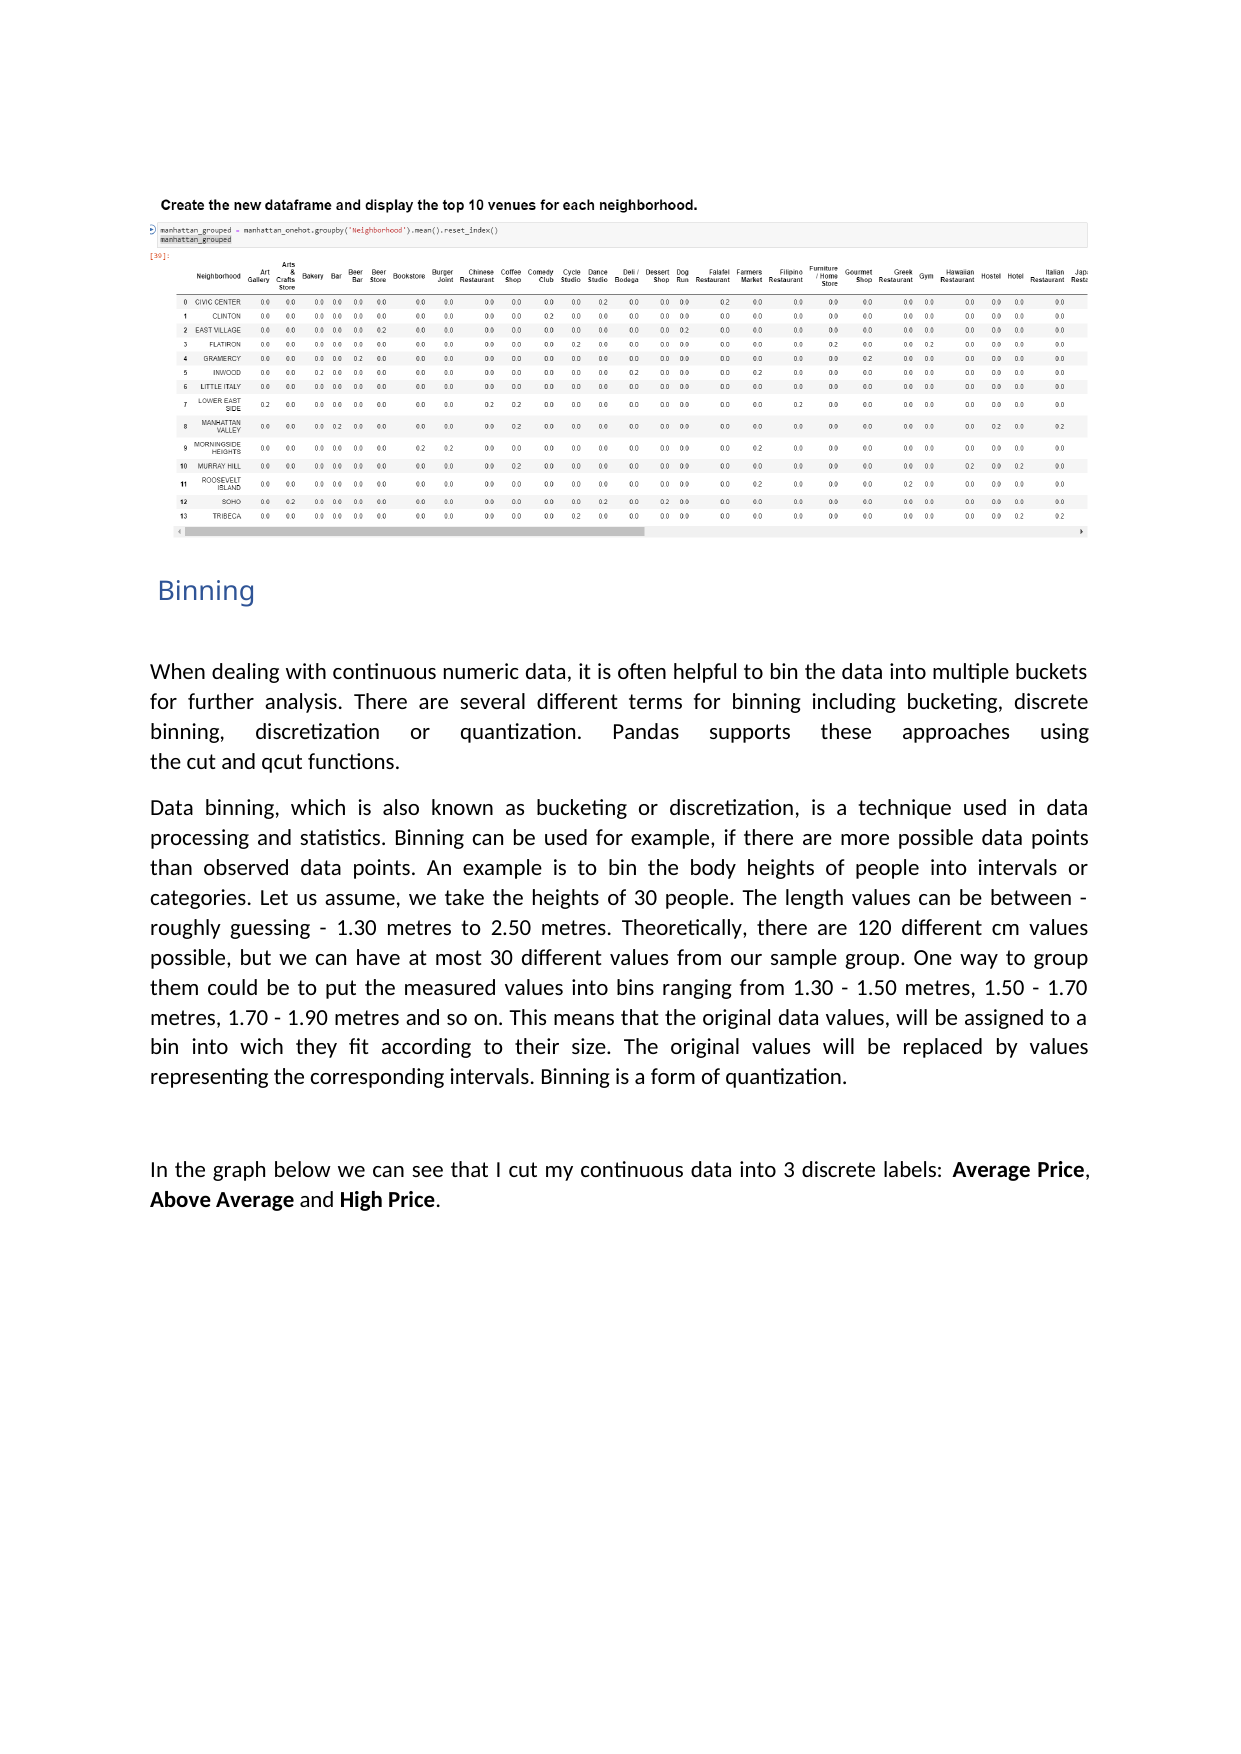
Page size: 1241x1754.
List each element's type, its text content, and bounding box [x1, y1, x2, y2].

text Data binning, which is also known as bucketing or discretization, is a technique used in data processing and statistics. Binning can be used for example, if there are more possible data points than observed data points. An example is to bin the body heights of people into intervals or categories. Let us assume, we take the heights of 30 people. The length values can be between - roughly guessing - 1.30 metres to 2.50 metres. Theoretically, there are 120 different cm values possible, but we can have at most 30 different values from our sample group. One way to group them could be to put the measured values into bins ranging from 1.30 - 1.50 metres, 1.50 - 1.70 metres, 1.70 - 1.90 metres and so on. This means that the original data values, will be assigned to a bin into wich they fit according to their size. The original values will be replaced by values representing the corresponding intervals. Binning is a form of quantization. [150, 793, 1090, 1090]
text When dealing with continuous numeric data, it is often helpful to bin the data into multiple buckets for further analysis. There are several different terms for binning including bucketing, discrete binning, discretization or quantization. Pandas supports these approaches using the cut and qcut functions. [150, 657, 1090, 775]
subtitle Binning [150, 571, 1090, 608]
text In the graph below we can see that I cut my continuous data into 3 discrete labels: Average Price, Above Average and High Price. [150, 1156, 1090, 1213]
